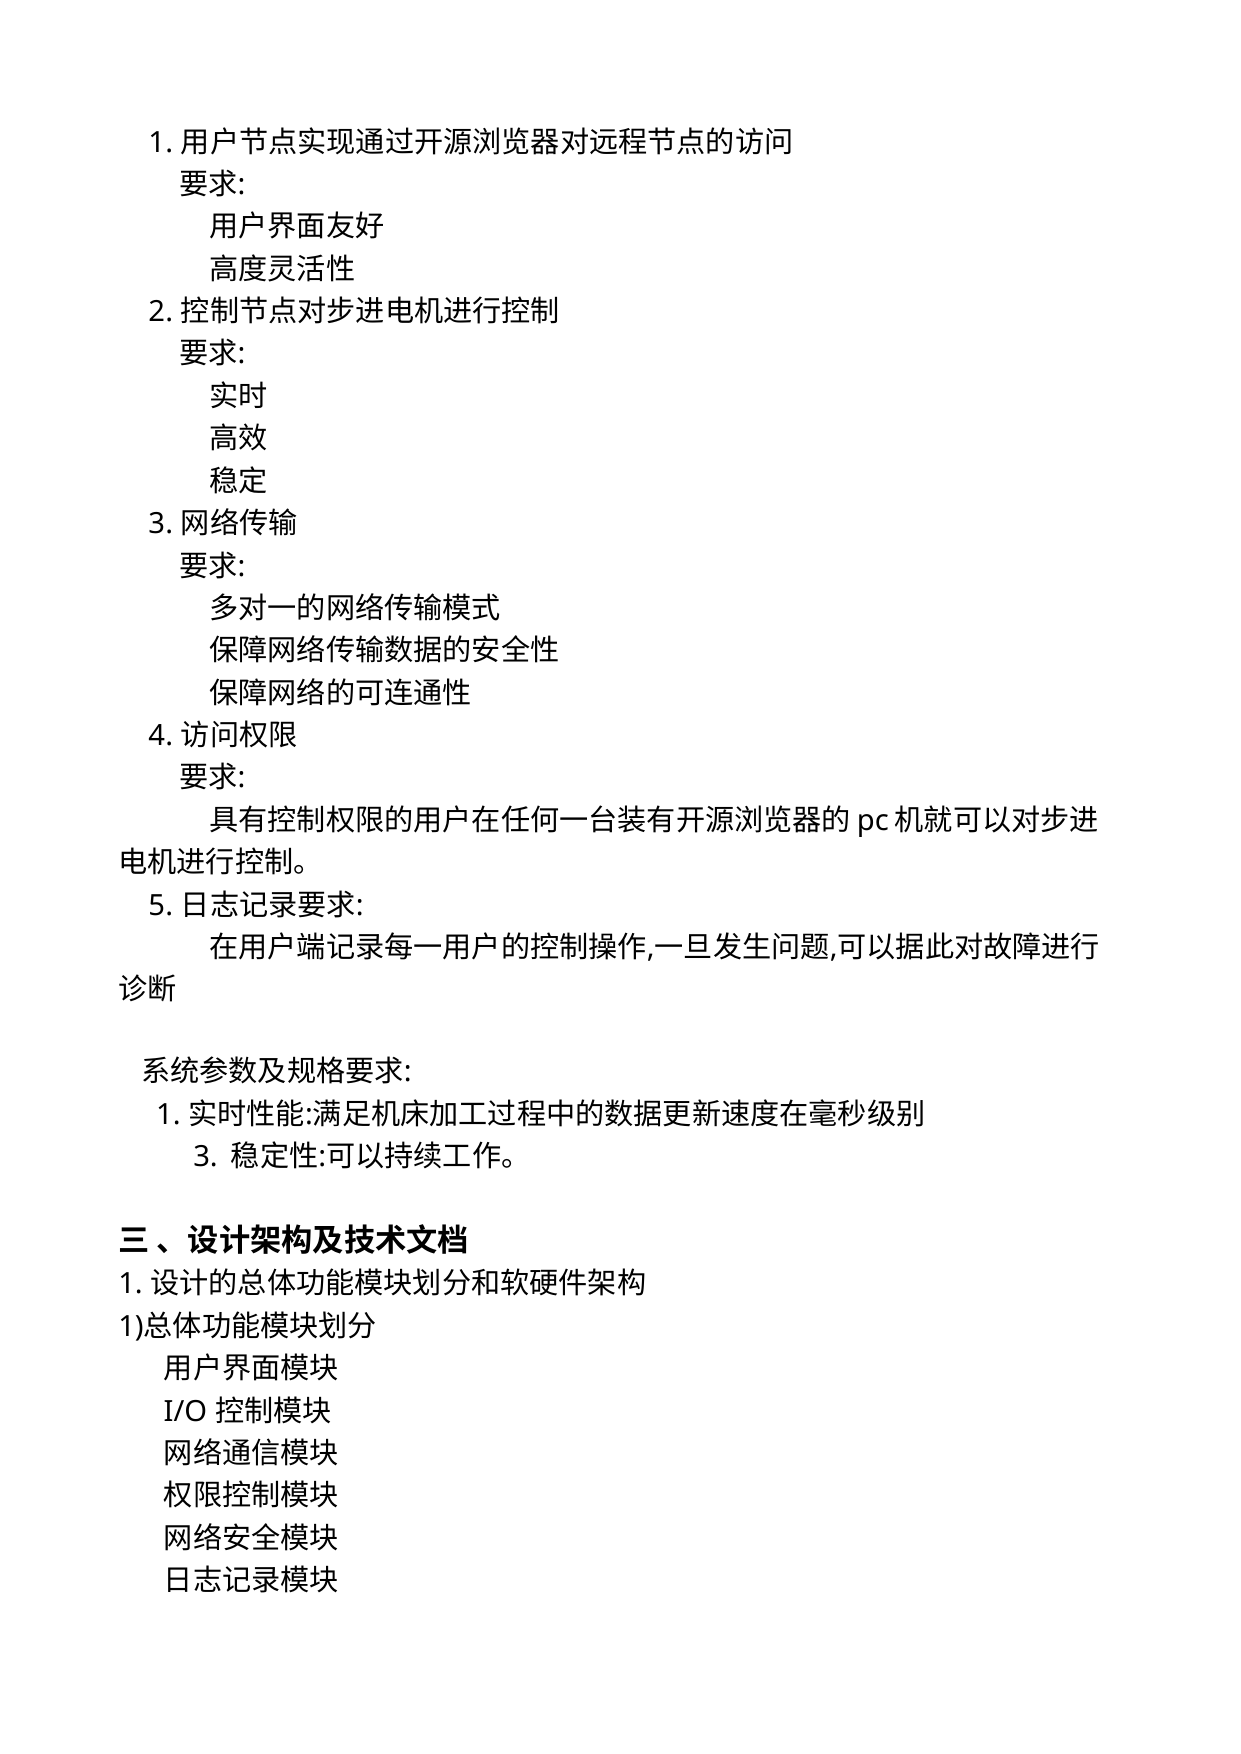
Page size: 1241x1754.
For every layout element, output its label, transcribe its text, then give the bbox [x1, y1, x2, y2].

text 1. 设计的总体功能模块划分和软硬件架构 [118, 1260, 1122, 1302]
list 稳定性:可以持续工作。 [193, 1133, 1122, 1175]
text 日志记录模块 [118, 1557, 1122, 1599]
text 2. 控制节点对步进电机进行控制 [118, 288, 1122, 330]
text 实时 [118, 372, 1122, 415]
text 在用户端记录每一用户的控制操作,一旦发生问题,可以据此对故障进行诊断 [118, 923, 1122, 1008]
text 三 、设计架构及技术文档 [118, 1215, 1122, 1260]
text 系统参数及规格要求: [118, 1048, 1122, 1090]
text 高效 [118, 415, 1122, 457]
text 权限控制模块 [118, 1472, 1122, 1514]
text 稳定 [118, 457, 1122, 500]
text 要求: [118, 161, 1122, 203]
text 多对一的网络传输模式 [118, 584, 1122, 627]
text 保障网络的可连通性 [118, 669, 1122, 712]
text 3. 网络传输 [118, 500, 1122, 542]
text I/O 控制模块 [118, 1387, 1122, 1429]
text 网络通信模块 [118, 1429, 1122, 1472]
text 要求: [118, 330, 1122, 372]
text 用户界面友好 [118, 203, 1122, 245]
text 1. 用户节点实现通过开源浏览器对远程节点的访问 [118, 118, 1122, 161]
text 1)总体功能模块划分 [118, 1302, 1122, 1345]
text 1. 实时性能:满足机床加工过程中的数据更新速度在毫秒级别 [118, 1090, 1122, 1133]
text 网络安全模块 [118, 1514, 1122, 1557]
text 具有控制权限的用户在任何一台装有开源浏览器的pc机就可以对步进电机进行控制。 [118, 796, 1122, 881]
text 要求: [118, 754, 1122, 796]
text 要求: [118, 542, 1122, 584]
text 高度灵活性 [118, 245, 1122, 288]
text 用户界面模块 [118, 1345, 1122, 1387]
text 保障网络传输数据的安全性 [118, 627, 1122, 669]
text 5. 日志记录要求: [118, 881, 1122, 923]
text 4. 访问权限 [118, 712, 1122, 754]
